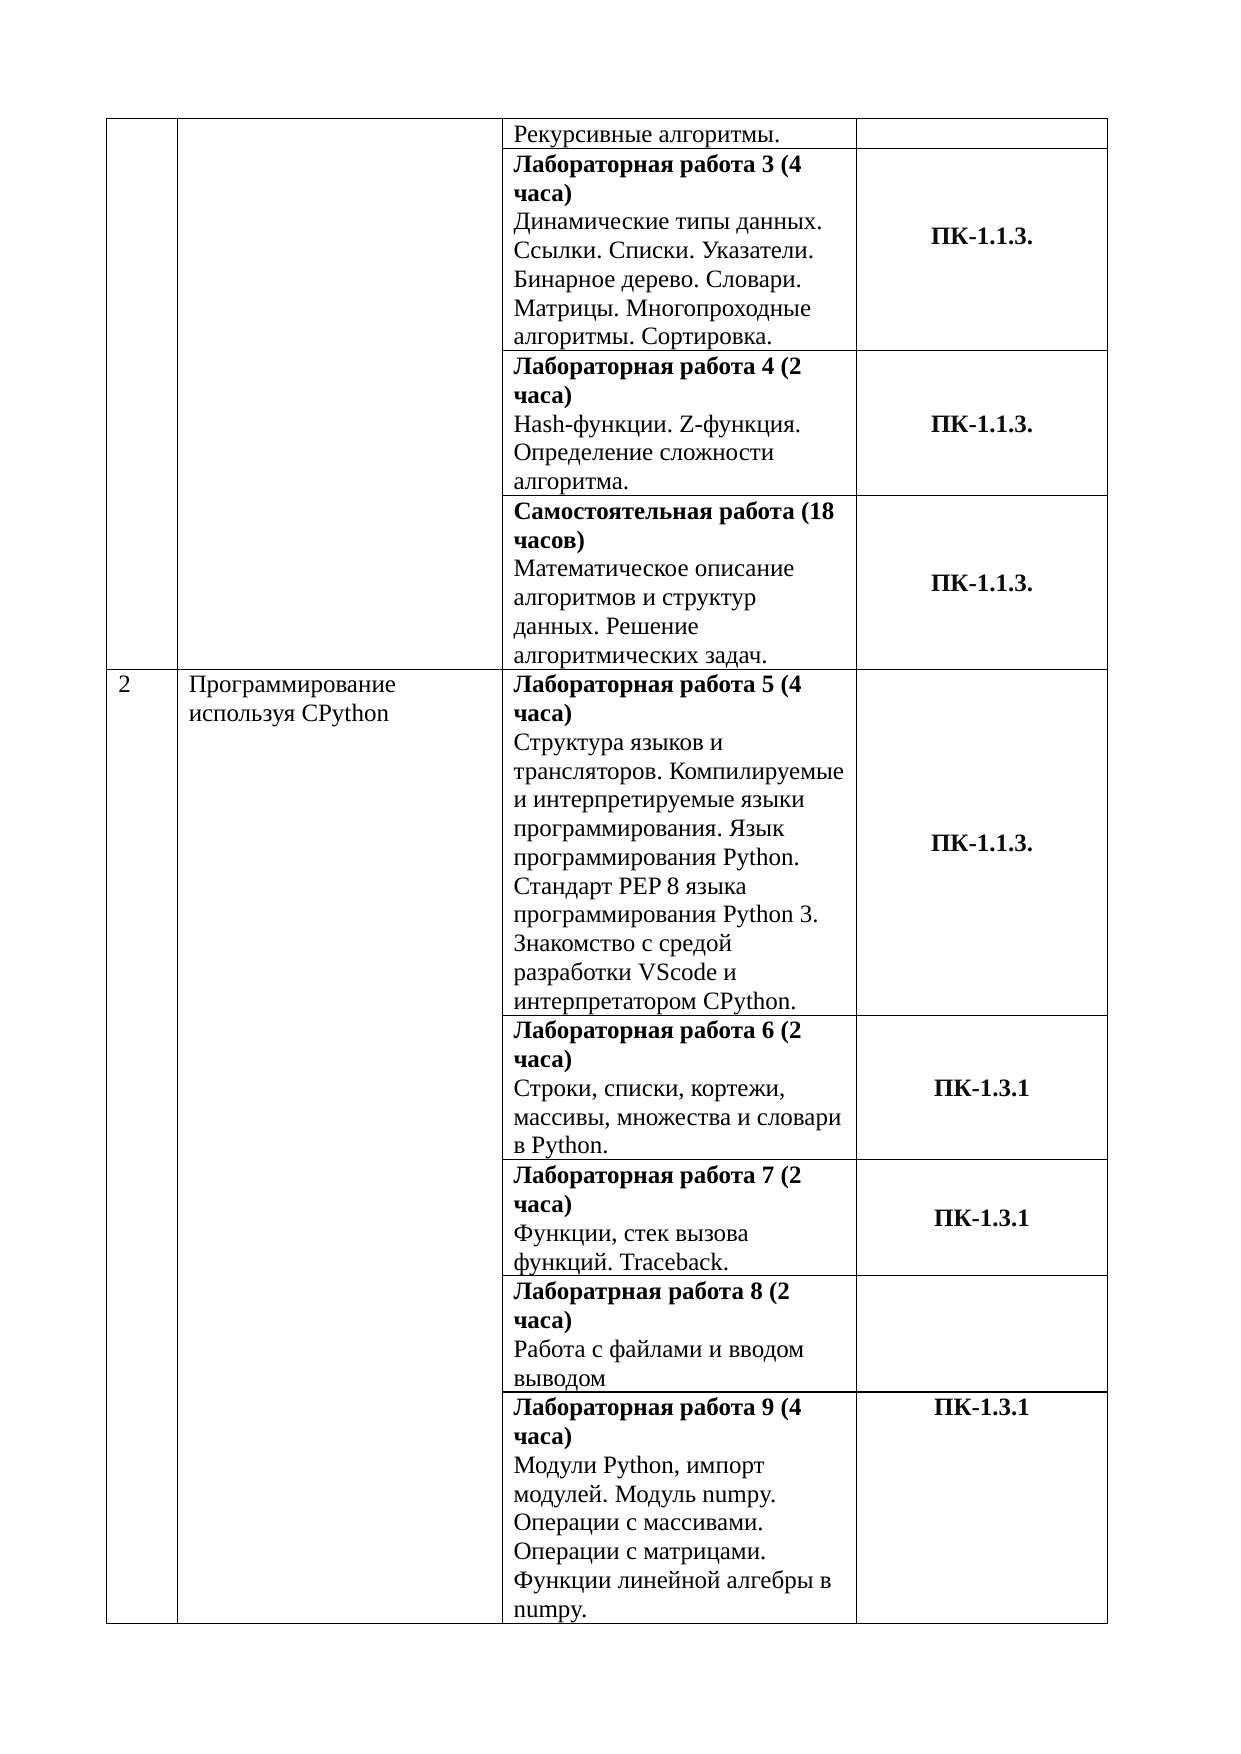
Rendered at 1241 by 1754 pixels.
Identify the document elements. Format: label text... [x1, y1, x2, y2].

table_cell ПК-1.3.1 [857, 1016, 1107, 1159]
table_cell Лабораторная работа 7 (2 часа) Функции, стек вызова функций. Traceback. [503, 1160, 856, 1275]
table_cell Рекурсивные алгоритмы. [503, 119, 856, 148]
table_cell Лаборатрная работа 8 (2 часа) Работа с файлами и вводом выводом [503, 1276, 856, 1391]
table_cell ПК-1.3.1 [857, 1393, 1107, 1622]
table_cell Лабораторная работа 4 (2 часа) Hash-функции. Z-функция. Определение сложности алгоритма. [503, 351, 856, 495]
table_cell Лабораторная работа 5 (4 часа) Структура языков и трансляторов. Компилируемые и интерпретируемые языки программирования. Язык программирования Python. Стандарт PEP 8 языка программирования Python 3. Знакомство с средой разработки VScode и интерпретатором CPython. [503, 670, 856, 1014]
table_cell ПК-1.1.3. [857, 149, 1107, 350]
table_cell Лабораторная работа 3 (4 часа) Динамические типы данных. Ссылки. Списки. Указатели. Бинарное дерево. Словари. Матрицы. Многопроходные алгоритмы. Сортировка. [503, 149, 856, 350]
table_cell Лабораторная работа 9 (4 часа) Модули Python, импорт модулей. Модуль numpy. Операции с массивами. Операции с матрицами. Функции линейной алгебры в numpy. [503, 1393, 856, 1622]
table_cell ПК-1.1.3. [857, 351, 1107, 495]
table_cell Лабораторная работа 6 (2 часа) Строки, списки, кортежи, массивы, множества и словари в Python. [503, 1016, 856, 1159]
table_cell ПК-1.3.1 [857, 1160, 1107, 1275]
table_cell 2 [107, 670, 177, 1622]
table_cell [857, 1276, 1107, 1391]
table_cell ПК-1.1.3. [857, 496, 1107, 668]
table_cell [857, 119, 1107, 148]
table_cell Самостоятельная работа (18 часов) Математическое описание алгоритмов и структур данных. Решение алгоритмических задач. [503, 496, 856, 668]
table_cell ПК-1.1.3. [857, 670, 1107, 1014]
table_cell Программирование используя CPython [178, 670, 502, 1622]
